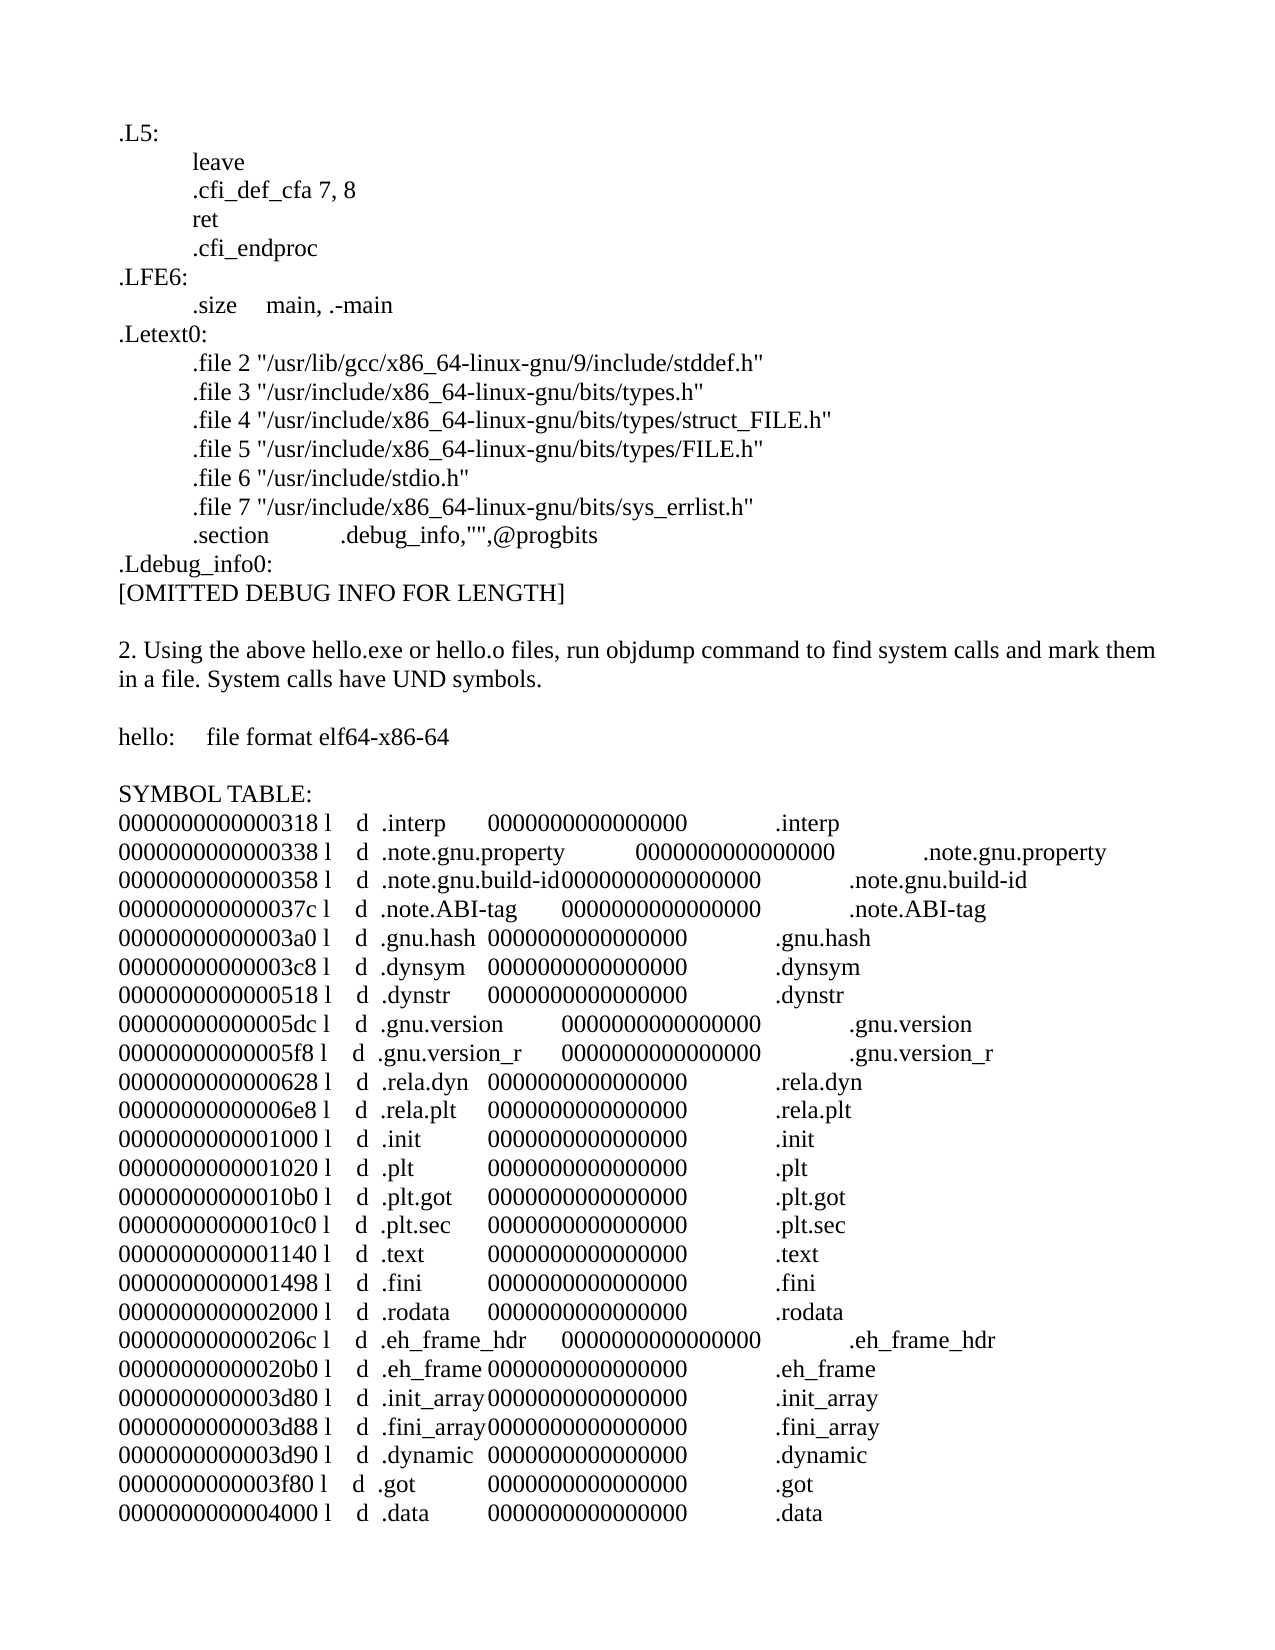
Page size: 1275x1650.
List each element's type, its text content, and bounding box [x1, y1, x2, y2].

text .file 2 "/usr/lib/gcc/x86_64-linux-gnu/9/include/stddef.h" [118, 348, 1157, 377]
text 0000000000000318 l d .interp 0000000000000000 .interp [118, 808, 1157, 837]
text .file 4 "/usr/include/x86_64-linux-gnu/bits/types/struct_FILE.h" [118, 406, 1157, 434]
text 000000000000206c l d .eh_frame_hdr 0000000000000000 .eh_frame_hdr [118, 1326, 1157, 1354]
text .file 7 "/usr/include/x86_64-linux-gnu/bits/sys_errlist.h" [118, 492, 1157, 521]
text 00000000000003a0 l d .gnu.hash 0000000000000000 .gnu.hash [118, 923, 1157, 952]
text 0000000000003f80 l d .got 0000000000000000 .got [118, 1469, 1157, 1498]
text 00000000000010b0 l d .plt.got 0000000000000000 .plt.got [118, 1182, 1157, 1211]
text 0000000000000358 l d .note.gnu.build-id 0000000000000000 .note.gnu.build-id [118, 866, 1157, 894]
text 0000000000003d88 l d .fini_array 0000000000000000 .fini_array [118, 1412, 1157, 1441]
text 0000000000001498 l d .fini 0000000000000000 .fini [118, 1268, 1157, 1297]
text .L5: [118, 118, 1157, 147]
text .Ldebug_info0: [118, 549, 1157, 578]
text 0000000000001140 l d .text 0000000000000000 .text [118, 1239, 1157, 1268]
text 00000000000003c8 l d .dynsym 0000000000000000 .dynsym [118, 952, 1157, 981]
text 00000000000005f8 l d .gnu.version_r 0000000000000000 .gnu.version_r [118, 1038, 1157, 1067]
text hello: file format elf64-x86-64 [118, 722, 1157, 751]
text 0000000000001000 l d .init 0000000000000000 .init [118, 1124, 1157, 1153]
text .size main, .-main [118, 291, 1157, 319]
text 0000000000000338 l d .note.gnu.property 0000000000000000 .note.gnu.property [118, 837, 1157, 866]
text 0000000000003d80 l d .init_array 0000000000000000 .init_array [118, 1383, 1157, 1412]
text .file 5 "/usr/include/x86_64-linux-gnu/bits/types/FILE.h" [118, 434, 1157, 463]
text .file 3 "/usr/include/x86_64-linux-gnu/bits/types.h" [118, 377, 1157, 406]
text 0000000000002000 l d .rodata 0000000000000000 .rodata [118, 1297, 1157, 1326]
text .LFE6: [118, 262, 1157, 291]
text 000000000000037c l d .note.ABI-tag 0000000000000000 .note.ABI-tag [118, 894, 1157, 923]
text 0000000000001020 l d .plt 0000000000000000 .plt [118, 1153, 1157, 1182]
text 00000000000006e8 l d .rela.plt 0000000000000000 .rela.plt [118, 1096, 1157, 1124]
text 0000000000003d90 l d .dynamic 0000000000000000 .dynamic [118, 1441, 1157, 1469]
text .cfi_def_cfa 7, 8 [118, 176, 1157, 204]
text ret [118, 204, 1157, 233]
text 2. Using the above hello.exe or hello.o files, run objdump command to find system calls and mark them in a file. System calls have UND symbols. [118, 636, 1157, 693]
text 0000000000000518 l d .dynstr 0000000000000000 .dynstr [118, 981, 1157, 1009]
text 00000000000020b0 l d .eh_frame 0000000000000000 .eh_frame [118, 1354, 1157, 1383]
text .Letext0: [118, 319, 1157, 348]
text .cfi_endproc [118, 233, 1157, 262]
text .section .debug_info,"",@progbits [118, 521, 1157, 549]
text [OMITTED DEBUG INFO FOR LENGTH] [118, 578, 1157, 607]
text 00000000000010c0 l d .plt.sec 0000000000000000 .plt.sec [118, 1211, 1157, 1239]
text 0000000000000628 l d .rela.dyn 0000000000000000 .rela.dyn [118, 1067, 1157, 1096]
text SYMBOL TABLE: [118, 779, 1157, 808]
text leave [118, 147, 1157, 176]
text 00000000000005dc l d .gnu.version 0000000000000000 .gnu.version [118, 1009, 1157, 1038]
text .file 6 "/usr/include/stdio.h" [118, 463, 1157, 492]
text 0000000000004000 l d .data 0000000000000000 .data [118, 1498, 1157, 1527]
